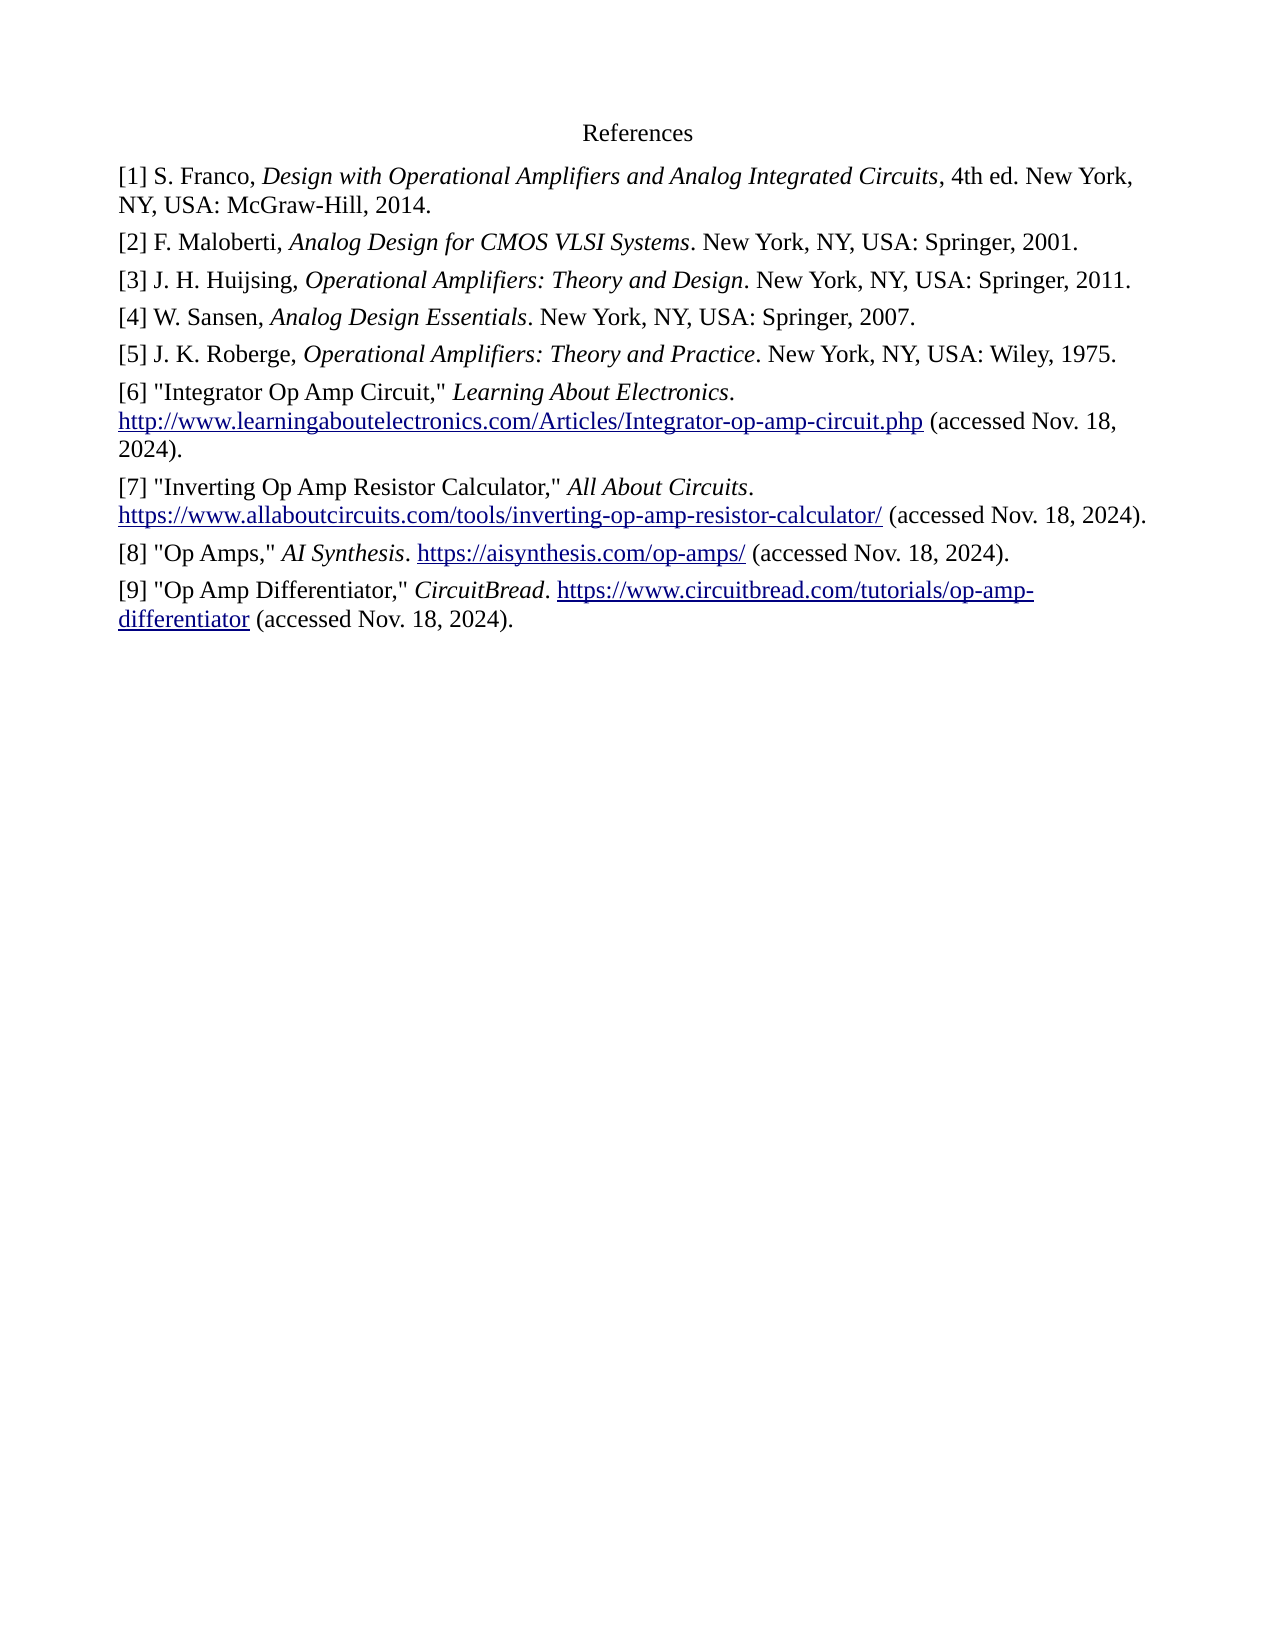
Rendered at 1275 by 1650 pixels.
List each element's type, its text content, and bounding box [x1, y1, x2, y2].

text [8] "Op Amps," AI Synthesis. https://aisynthesis.com/op-amps/ (accessed Nov. 18, 2024). [118, 538, 1157, 567]
text References [118, 118, 1157, 147]
text [4] W. Sansen, Analog Design Essentials. New York, NY, USA: Springer, 2007. [118, 302, 1157, 331]
text [3] J. H. Huijsing, Operational Amplifiers: Theory and Design. New York, NY, USA: Springer, 2011. [118, 265, 1157, 293]
text [7] "Inverting Op Amp Resistor Calculator," All About Circuits. https://www.allaboutcircuits.com/tools/inverting-op-amp-resistor-calculator/ (accessed Nov. 18, 2024). [118, 472, 1157, 529]
text [2] F. Maloberti, Analog Design for CMOS VLSI Systems. New York, NY, USA: Springer, 2001. [118, 227, 1157, 256]
text [1] S. Franco, Design with Operational Amplifiers and Analog Integrated Circuits, 4th ed. New York, NY, USA: McGraw-Hill, 2014. [118, 161, 1157, 219]
text [5] J. K. Roberge, Operational Amplifiers: Theory and Practice. New York, NY, USA: Wiley, 1975. [118, 339, 1157, 368]
text [9] "Op Amp Differentiator," CircuitBread. https://www.circuitbread.com/tutorials/op-amp-differentiator (accessed Nov. 18, 2024). [118, 575, 1157, 633]
text [6] "Integrator Op Amp Circuit," Learning About Electronics. http://www.learningaboutelectronics.com/Articles/Integrator-op-amp-circuit.php (accessed Nov. 18, 2024). [118, 377, 1157, 463]
